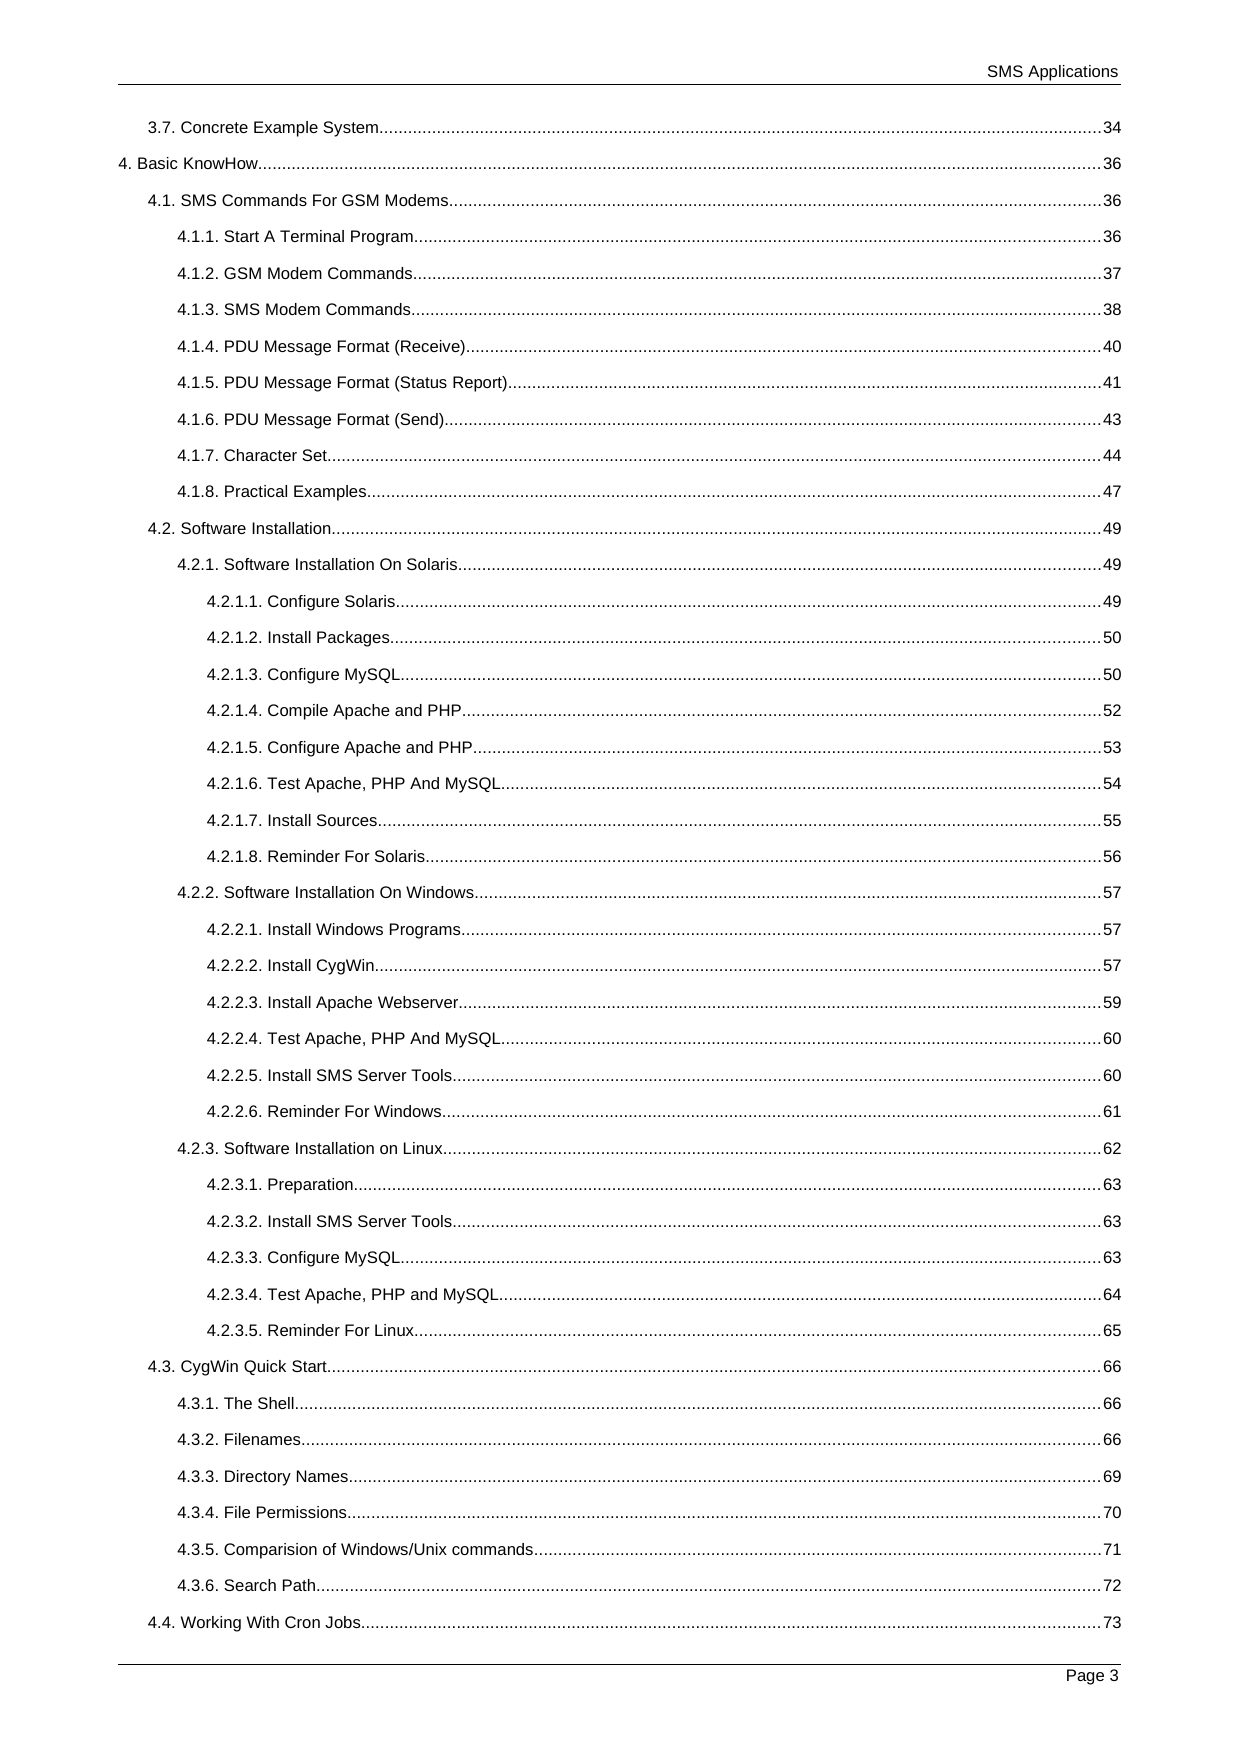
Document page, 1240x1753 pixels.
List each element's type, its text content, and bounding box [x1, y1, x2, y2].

text 4.1.6. PDU Message Format (Send) 43 [177, 410, 1121, 428]
text 4.2.3.3. Configure MySQL 63 [207, 1248, 1121, 1267]
text 4.2.1.1. Configure Solaris 49 [207, 592, 1121, 611]
text 4.3.3. Directory Names 69 [177, 1467, 1121, 1486]
text 4.1.5. PDU Message Format (Status Report) 41 [177, 373, 1121, 392]
text 4.2.1.6. Test Apache, PHP And MySQL 54 [207, 774, 1121, 793]
text 4.2.2.5. Install SMS Server Tools 60 [207, 1066, 1121, 1085]
text 4.2.3. Software Installation on Linux 62 [177, 1139, 1121, 1158]
text 4.2.2.1. Install Windows Programs 57 [207, 920, 1121, 939]
text 4.3.5. Comparision of Windows/Unix commands 71 [177, 1540, 1121, 1559]
text 4.2.1.2. Install Packages 50 [207, 628, 1121, 647]
text 4.2.3.1. Preparation 63 [207, 1175, 1121, 1194]
text 4.2.1. Software Installation On Solaris 49 [177, 556, 1121, 574]
text 4.1.8. Practical Examples 47 [177, 483, 1121, 501]
text 4.2.2.6. Reminder For Windows 61 [207, 1102, 1121, 1121]
text 4.3.1. The Shell 66 [177, 1394, 1121, 1413]
text 4.2.2.2. Install CygWin 57 [207, 957, 1121, 975]
text 4.2.1.3. Configure MySQL 50 [207, 665, 1121, 684]
text 4.1.3. SMS Modem Commands 38 [177, 300, 1121, 319]
text 4.2.3.5. Reminder For Linux 65 [207, 1321, 1121, 1340]
text 4.2.1.4. Compile Apache and PHP 52 [207, 701, 1121, 720]
text 4.1.1. Start A Terminal Program 36 [177, 227, 1121, 246]
text 4.1.4. PDU Message Format (Receive) 40 [177, 337, 1121, 356]
text 4.2.1.8. Reminder For Solaris 56 [207, 847, 1121, 866]
text 4.3.4. File Permissions 70 [177, 1503, 1121, 1522]
text 4. Basic KnowHow 36 [118, 154, 1121, 173]
text 4.1. SMS Commands For GSM Modems 36 [148, 191, 1121, 210]
text 4.1.2. GSM Modem Commands 37 [177, 264, 1121, 283]
text 4.3.2. Filenames 66 [177, 1431, 1121, 1449]
text 4.4. Working With Cron Jobs 73 [148, 1613, 1121, 1632]
text 4.2.2.4. Test Apache, PHP And MySQL 60 [207, 1029, 1121, 1048]
text 4.2.1.5. Configure Apache and PHP 53 [207, 738, 1121, 757]
text 3.7. Concrete Example System 34 [148, 118, 1121, 137]
text 4.2.2. Software Installation On Windows 57 [177, 884, 1121, 902]
text 4.3. CygWin Quick Start 66 [148, 1358, 1121, 1376]
text 4.2.3.4. Test Apache, PHP and MySQL 64 [207, 1285, 1121, 1303]
text 4.1.7. Character Set 44 [177, 446, 1121, 465]
text 4.2.3.2. Install SMS Server Tools 63 [207, 1212, 1121, 1231]
text 4.3.6. Search Path 72 [177, 1576, 1121, 1595]
text 4.2. Software Installation 49 [148, 519, 1121, 538]
text 4.2.2.3. Install Apache Webserver 59 [207, 993, 1121, 1012]
text 4.2.1.7. Install Sources 55 [207, 811, 1121, 829]
